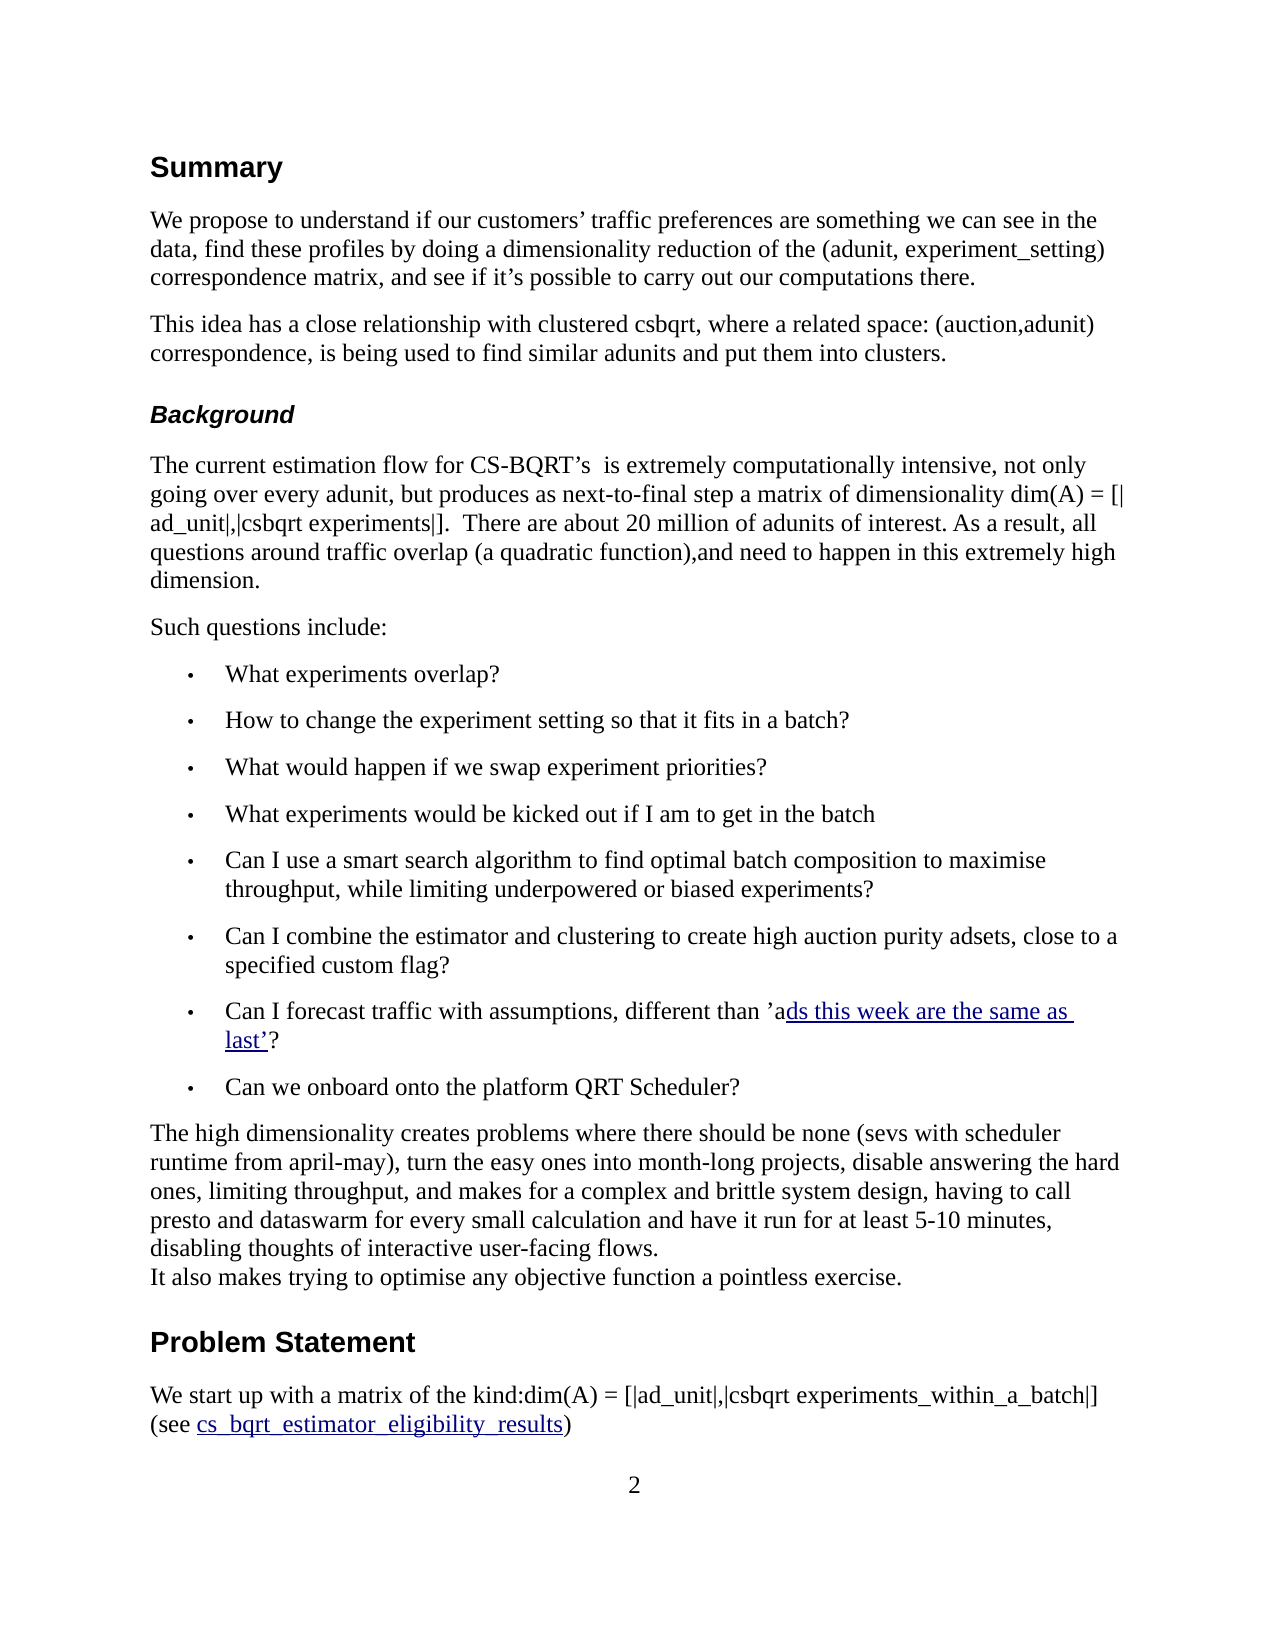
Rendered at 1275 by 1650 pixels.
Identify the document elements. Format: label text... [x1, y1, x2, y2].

text Such questions include: [150, 612, 1125, 641]
text The high dimensionality creates problems where there should be none (sevs with scheduler runtime from april-may), turn the easy ones into month-long projects, disable answering the hard ones, limiting throughput, and makes for a complex and brittle system design, having to call presto and dataswarm for every small calculation and have it run for at least 5-10 minutes, disabling thoughts of interactive user-facing flows. It also makes trying to optimise any objective function a pointless exercise. [150, 1118, 1125, 1291]
list How to change the experiment setting so that it fits in a batch? [187, 706, 1125, 734]
list Can I use a smart search algorithm to find optimal batch composition to maximise throughput, while limiting underpowered or biased experiments? [187, 846, 1125, 903]
subtitle Background [150, 401, 1125, 429]
list Can I combine the estimator and clustering to create high auction purity adsets, close to a specified custom flag? [187, 921, 1125, 978]
text The current estimation flow for CS-BQRT’s is extremely computationally intensive, not only going over every adunit, but produces as next-to-final step a matrix of dimensionality dim(A) = [|ad_unit|,|csbqrt experiments|]. There are about 20 million of adunits of interest. As a result, all questions around traffic overlap (a quadratic function),and need to happen in this extremely high dimension. [150, 451, 1125, 594]
list What experiments overlap? [187, 659, 1125, 688]
list Can I forecast traffic with assumptions, different than ’ads this week are the same as last’? [187, 996, 1125, 1054]
subtitle Summary [150, 150, 1125, 183]
list What experiments would be kicked out if I am to get in the batch [187, 799, 1125, 828]
list What would happen if we swap experiment priorities? [187, 752, 1125, 781]
text We start up with a matrix of the kind:dim(A) = [|ad_unit|,|csbqrt experiments_within_a_batch|] (see cs_bqrt_estimator_eligibility_results) [150, 1380, 1125, 1437]
text We propose to understand if our customers’ traffic preferences are something we can see in the data, find these profiles by doing a dimensionality reduction of the (adunit, experiment_setting) correspondence matrix, and see if it’s possible to carry out our computations there. [150, 205, 1125, 291]
text This idea has a close relationship with clustered csbqrt, where a related space: (auction,adunit) correspondence, is being used to find similar adunits and put them into clusters. [150, 309, 1125, 367]
subtitle Problem Statement [150, 1325, 1125, 1358]
list Can we onboard onto the platform QRT Scheduler? [187, 1072, 1125, 1101]
